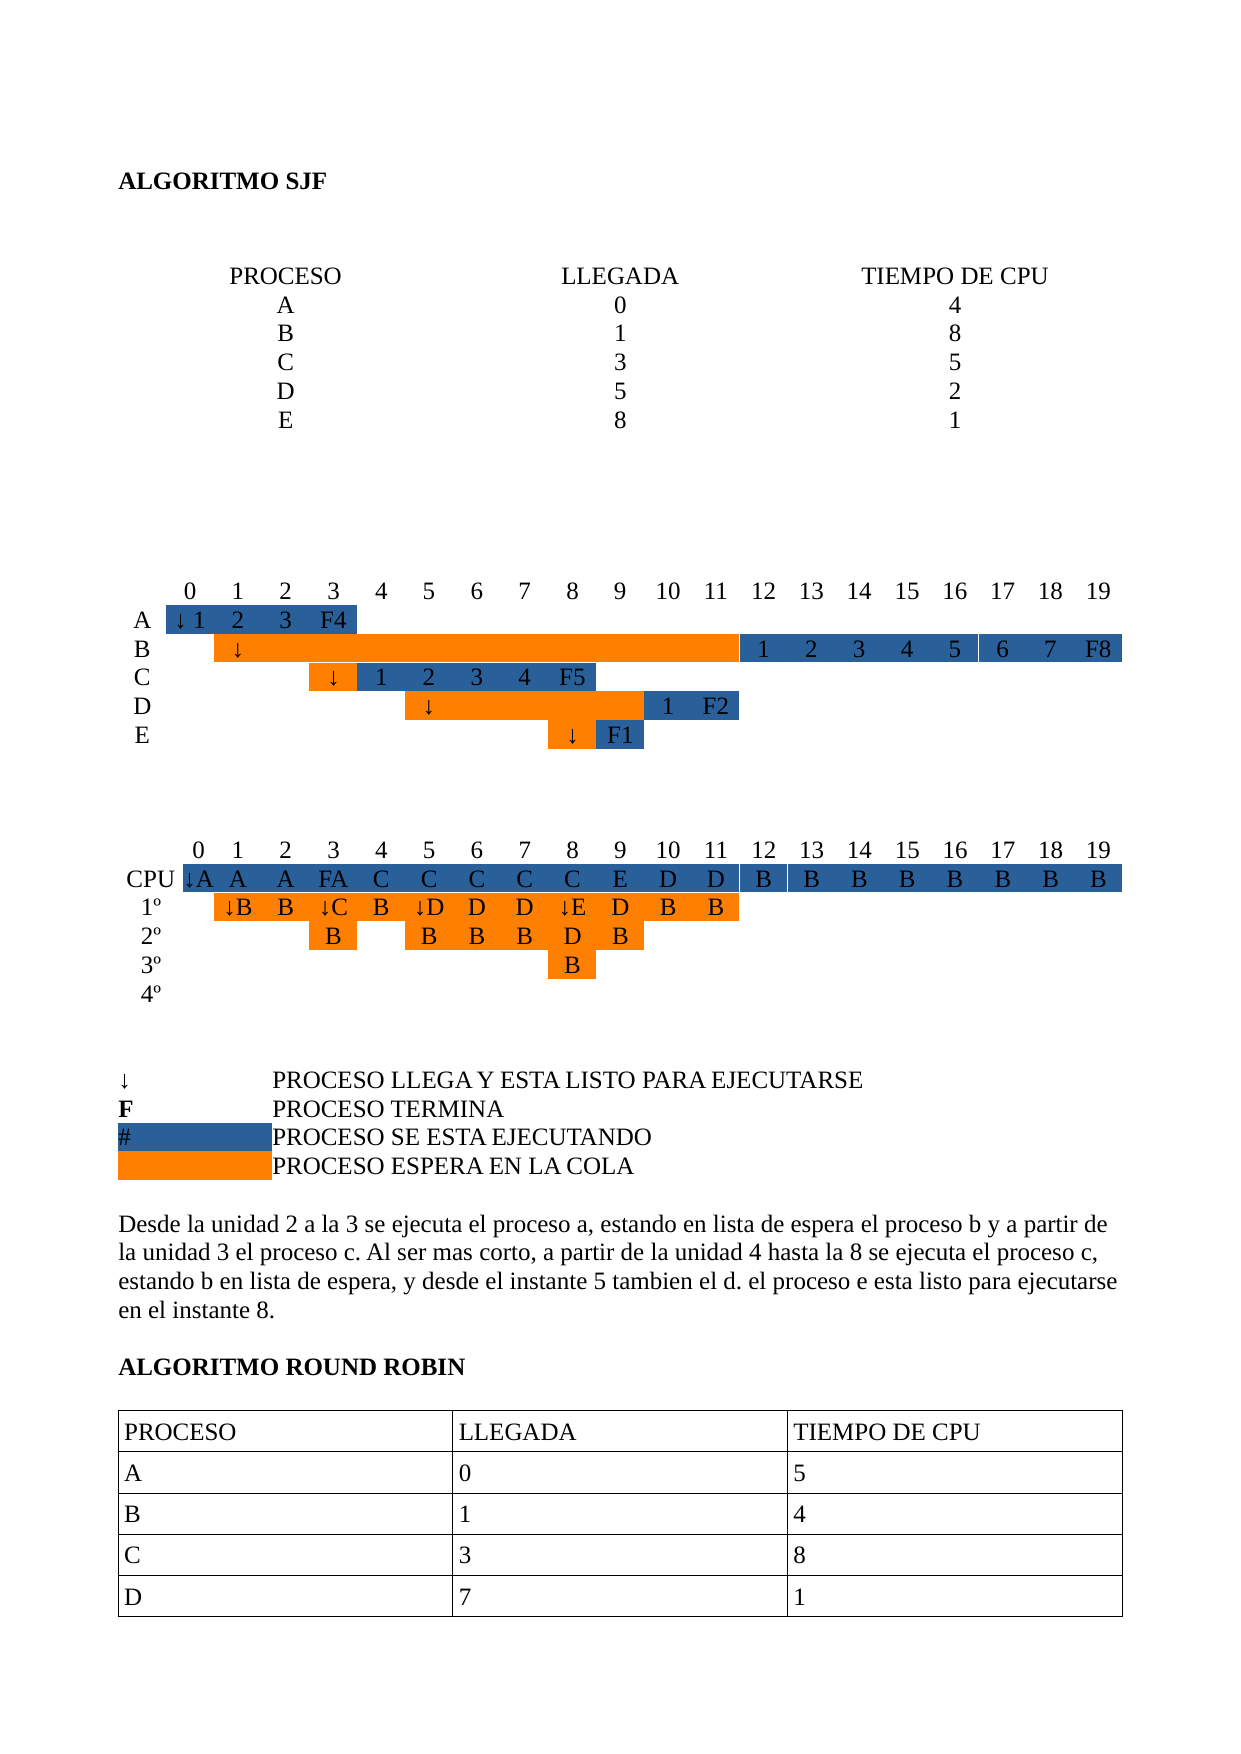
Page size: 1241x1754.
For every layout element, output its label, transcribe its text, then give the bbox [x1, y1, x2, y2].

table_header PROCESO [118, 261, 453, 290]
table_cell [835, 979, 883, 1007]
table_cell 4 [788, 290, 1122, 318]
table_cell 5 [931, 634, 978, 662]
table_cell D [501, 893, 548, 921]
table_cell [501, 979, 548, 1007]
table_cell [644, 663, 692, 691]
table_cell A [118, 290, 453, 318]
table_cell [357, 720, 405, 749]
table_cell B [740, 864, 787, 892]
table_cell [644, 605, 692, 634]
table_header 3 [309, 576, 357, 605]
table_cell [309, 634, 357, 662]
table_cell 3 [453, 663, 500, 691]
table_cell [183, 893, 214, 921]
table_cell [1074, 605, 1122, 634]
table_cell 2 [405, 663, 453, 691]
table_header 2 [261, 835, 309, 864]
table_cell [644, 979, 692, 1007]
table_cell [453, 950, 501, 979]
table_cell [453, 634, 500, 662]
table_cell [166, 720, 214, 749]
table_cell C [453, 864, 501, 892]
table_cell [261, 950, 309, 979]
table_cell [835, 893, 883, 921]
table_cell C [119, 1535, 452, 1575]
table_cell [405, 950, 453, 979]
table_cell 2 [788, 376, 1122, 405]
table_cell B [1026, 864, 1074, 892]
table_header 12 [740, 576, 787, 605]
table_cell B [261, 893, 309, 921]
table_cell [883, 893, 931, 921]
table_cell A [118, 605, 166, 634]
table_cell B [309, 921, 357, 950]
table_cell F1 [596, 720, 644, 749]
table_cell [692, 605, 739, 634]
table_cell [788, 950, 835, 979]
table_cell [979, 663, 1026, 691]
table_cell B [644, 893, 692, 921]
table_cell [931, 950, 979, 979]
table_header 0 [166, 576, 214, 605]
table_cell A [261, 864, 309, 892]
table_header 16 [931, 576, 978, 605]
table_cell [979, 921, 1026, 950]
text ALGORITMO ROUND ROBIN [118, 1352, 1122, 1381]
table_cell FA [309, 864, 357, 892]
table_cell C [118, 663, 166, 691]
table_cell [883, 950, 931, 979]
table_cell [500, 720, 548, 749]
table_header 17 [979, 576, 1026, 605]
table_header 10 [644, 576, 692, 605]
table_cell [740, 720, 787, 749]
table_header 12 [740, 835, 787, 864]
table_header 8 [548, 576, 596, 605]
table_header 11 [692, 576, 739, 605]
table_cell D [453, 893, 501, 921]
table_cell [835, 921, 883, 950]
table_cell [261, 634, 309, 662]
table_cell [357, 634, 405, 662]
table_cell [214, 663, 261, 691]
table_cell [405, 634, 453, 662]
table_cell [740, 663, 787, 691]
table_cell [835, 950, 883, 979]
table_cell E [118, 720, 166, 749]
table_header LLEGADA [453, 1411, 787, 1451]
table_cell B [118, 634, 166, 662]
table_cell [183, 979, 214, 1007]
table_header 5 [405, 576, 453, 605]
table_header 4 [357, 835, 405, 864]
table_cell [596, 663, 644, 691]
table_cell CPU [118, 864, 183, 892]
table_cell [453, 691, 500, 720]
table_cell [788, 979, 835, 1007]
table_cell 7 [1026, 634, 1074, 662]
table_cell ↓ [548, 720, 596, 749]
table_cell [788, 921, 835, 950]
table_cell 0 [453, 1452, 787, 1492]
table_header 0 [183, 835, 214, 864]
table_cell [596, 950, 644, 979]
table_cell [1074, 921, 1122, 950]
table_cell [740, 691, 787, 720]
table_cell B [1074, 864, 1122, 892]
table_cell [883, 605, 931, 634]
table_cell [261, 921, 309, 950]
table_cell [596, 691, 644, 720]
table_cell ↓D [405, 893, 453, 921]
table_cell [644, 921, 692, 950]
table_cell E [596, 864, 644, 892]
table_cell 2º [118, 921, 183, 950]
table_cell [309, 979, 357, 1007]
table_header ↓ [118, 1065, 272, 1094]
table_cell ↓ [405, 691, 453, 720]
table_cell 4 [788, 1494, 1122, 1534]
table_header 18 [1026, 576, 1074, 605]
table_cell [788, 893, 835, 921]
table_cell 1 [788, 1576, 1122, 1616]
table_cell [979, 950, 1026, 979]
table_cell 1 [453, 319, 787, 347]
table_header 6 [453, 576, 500, 605]
table_cell ↓A [183, 864, 214, 892]
table_cell 2 [787, 634, 835, 662]
table_cell [500, 605, 548, 634]
table_cell ↓B [214, 893, 261, 921]
table_cell [309, 720, 357, 749]
table_cell [692, 720, 739, 749]
table_cell [1026, 691, 1074, 720]
table_cell B [835, 864, 883, 892]
table_cell [883, 979, 931, 1007]
table_cell 4 [500, 663, 548, 691]
table_cell C [501, 864, 548, 892]
table_header TIEMPO DE CPU [788, 1411, 1122, 1451]
table_header 15 [883, 576, 931, 605]
table_cell [183, 950, 214, 979]
table_cell 6 [979, 634, 1026, 662]
table_cell [835, 605, 883, 634]
table_cell 1 [453, 1494, 787, 1534]
table_header 18 [1026, 835, 1074, 864]
table_cell B [119, 1494, 452, 1534]
table_cell [644, 950, 692, 979]
table_header LLEGADA [453, 261, 787, 290]
table_cell [166, 663, 214, 691]
table_cell [740, 950, 787, 979]
table_cell [214, 921, 261, 950]
table_cell B [118, 319, 453, 347]
table_cell C [357, 864, 405, 892]
table_cell [309, 691, 357, 720]
table_cell 8 [453, 405, 787, 433]
table_header 7 [500, 576, 548, 605]
table_cell [1026, 605, 1074, 634]
table_cell D [644, 864, 692, 892]
table_cell [740, 979, 787, 1007]
table_cell ↓E [548, 893, 596, 921]
table_cell [787, 720, 835, 749]
table_cell [931, 691, 978, 720]
table_cell [1074, 691, 1122, 720]
table_cell [1074, 979, 1122, 1007]
table_cell 5 [453, 376, 787, 405]
table_cell 7 [453, 1576, 787, 1616]
table_header 9 [596, 835, 644, 864]
table_cell B [979, 864, 1026, 892]
table_cell D [548, 921, 596, 950]
table_cell 0 [453, 290, 787, 318]
table_cell [453, 720, 500, 749]
table_cell [931, 893, 979, 921]
table_cell [787, 663, 835, 691]
table_header 14 [835, 835, 883, 864]
table_header 5 [405, 835, 453, 864]
table_cell C [405, 864, 453, 892]
table_cell 1 [788, 405, 1122, 433]
table_cell B [931, 864, 979, 892]
table_cell F4 [309, 605, 357, 634]
table_cell 5 [788, 347, 1122, 376]
table_header 15 [883, 835, 931, 864]
table_cell [883, 720, 931, 749]
table_cell [979, 893, 1026, 921]
table_header [118, 835, 183, 864]
table_header 11 [692, 835, 739, 864]
table_header 19 [1074, 835, 1122, 864]
table_cell [979, 605, 1026, 634]
table_cell 4 [883, 634, 931, 662]
table_cell [692, 634, 739, 662]
table_cell [740, 893, 787, 921]
table_cell [261, 979, 309, 1007]
table_cell [309, 950, 357, 979]
table_cell A [119, 1452, 452, 1492]
table_cell 3º [118, 950, 183, 979]
table_cell 8 [788, 319, 1122, 347]
table_header PROCESO [119, 1411, 452, 1451]
table_cell C [548, 864, 596, 892]
table_header 1 [214, 576, 261, 605]
table_header 13 [788, 835, 835, 864]
table_cell [787, 691, 835, 720]
table_cell [740, 605, 787, 634]
table_cell [357, 921, 405, 950]
table_header 2 [261, 576, 309, 605]
table_cell C [118, 347, 453, 376]
table_cell [931, 605, 978, 634]
table_cell [931, 663, 978, 691]
table_cell PROCESO SE ESTA EJECUTANDO [272, 1123, 1122, 1151]
table_cell 1 [357, 663, 405, 691]
table_cell [166, 634, 214, 662]
table_cell 3 [835, 634, 883, 662]
table_header 8 [548, 835, 596, 864]
table_cell [835, 691, 883, 720]
table_header 6 [453, 835, 501, 864]
table_cell 1º [118, 893, 183, 921]
table_cell [596, 634, 644, 662]
table_cell B [883, 864, 931, 892]
table_header 10 [644, 835, 692, 864]
table_cell [453, 979, 501, 1007]
table_cell [931, 921, 979, 950]
table_cell [405, 720, 453, 749]
table_cell 4º [118, 979, 183, 1007]
table_cell [357, 605, 405, 634]
table_cell [548, 691, 596, 720]
table_cell # [118, 1123, 272, 1151]
table_cell F5 [548, 663, 596, 691]
table_cell B [788, 864, 835, 892]
table_cell [835, 663, 883, 691]
table_cell [500, 691, 548, 720]
table_cell [1074, 720, 1122, 749]
table_cell [214, 720, 261, 749]
table_cell E [118, 405, 453, 433]
table_cell PROCESO ESPERA EN LA COLA [272, 1151, 1122, 1180]
table_cell [548, 605, 596, 634]
table_cell [644, 720, 692, 749]
table_cell [261, 691, 309, 720]
table_header [118, 576, 166, 605]
table_cell [183, 921, 214, 950]
table_cell D [692, 864, 739, 892]
table_cell 3 [453, 1535, 787, 1575]
table_cell [357, 979, 405, 1007]
table_cell 3 [453, 347, 787, 376]
table_header 9 [596, 576, 644, 605]
table_cell [214, 979, 261, 1007]
table_cell [883, 921, 931, 950]
table_cell [596, 605, 644, 634]
table_cell [261, 663, 309, 691]
table_cell [405, 605, 453, 634]
table_header PROCESO LLEGA Y ESTA LISTO PARA EJECUTARSE [272, 1065, 1122, 1094]
table_cell [357, 691, 405, 720]
table_cell [1026, 921, 1074, 950]
table_cell A [214, 864, 261, 892]
table_cell [357, 950, 405, 979]
table_cell [1074, 663, 1122, 691]
table_cell D [119, 1576, 452, 1616]
table_cell 5 [788, 1452, 1122, 1492]
table_cell 1 [644, 691, 692, 720]
table_cell 3 [261, 605, 309, 634]
table_cell 1 [740, 634, 787, 662]
table_cell [835, 720, 883, 749]
table_cell F [118, 1094, 272, 1122]
table_cell [692, 950, 739, 979]
table_cell [787, 605, 835, 634]
table_cell [1026, 950, 1074, 979]
table_header 13 [787, 576, 835, 605]
table_cell [548, 634, 596, 662]
table_cell [1074, 893, 1122, 921]
table_cell [1026, 720, 1074, 749]
table_header 16 [931, 835, 979, 864]
table_cell B [692, 893, 739, 921]
table_cell [979, 720, 1026, 749]
table_cell ↓C [309, 893, 357, 921]
table_cell [548, 979, 596, 1007]
table_cell [166, 691, 214, 720]
table_cell [118, 1151, 272, 1180]
table_cell [1026, 663, 1074, 691]
table_cell F8 [1074, 634, 1122, 662]
table_cell [1026, 979, 1074, 1007]
table_header 4 [357, 576, 405, 605]
table_cell [214, 950, 261, 979]
table_header 19 [1074, 576, 1122, 605]
table_cell ↓ [214, 634, 261, 662]
table_cell [883, 663, 931, 691]
text Desde la unidad 2 a la 3 se ejecuta el proceso a, estando en lista de espera el proceso b y a partir de la unidad 3 el proceso c. Al ser mas corto, a partir de la unidad 4 hasta la 8 se ejecuta el proceso c, estando b en lista de espera, y desde el instante 5 tambien el d. el proceso e esta listo para ejecutarse en el instante 8. [118, 1209, 1122, 1324]
table_cell F2 [692, 691, 739, 720]
table_cell B [596, 921, 644, 950]
table_header 17 [979, 835, 1026, 864]
table_cell D [118, 691, 166, 720]
table_header 14 [835, 576, 883, 605]
table_cell D [596, 893, 644, 921]
table_cell D [118, 376, 453, 405]
table_cell [214, 691, 261, 720]
table_cell PROCESO TERMINA [272, 1094, 1122, 1122]
table_cell [453, 605, 500, 634]
table_header 7 [501, 835, 548, 864]
table_cell 8 [788, 1535, 1122, 1575]
table_cell [979, 979, 1026, 1007]
table_cell [692, 663, 739, 691]
table_cell [405, 979, 453, 1007]
table_cell ↓ 1 [166, 605, 214, 634]
table_header TIEMPO DE CPU [788, 261, 1122, 290]
table_cell [500, 634, 548, 662]
table_cell 2 [214, 605, 261, 634]
table_cell [979, 691, 1026, 720]
table_cell [596, 979, 644, 1007]
table_cell [501, 950, 548, 979]
table_cell [883, 691, 931, 720]
table_cell B [357, 893, 405, 921]
table_cell [931, 720, 978, 749]
table_header 1 [214, 835, 261, 864]
table_cell [261, 720, 309, 749]
table_cell [692, 979, 739, 1007]
table_cell [1026, 893, 1074, 921]
table_cell [644, 634, 692, 662]
table_cell [692, 921, 739, 950]
table_cell B [453, 921, 501, 950]
table_cell [931, 979, 979, 1007]
text ALGORITMO SJF [118, 166, 1122, 194]
table_cell B [501, 921, 548, 950]
table_cell [1074, 950, 1122, 979]
table_cell B [548, 950, 596, 979]
table_header 3 [309, 835, 357, 864]
table_cell B [405, 921, 453, 950]
table_cell [740, 921, 787, 950]
table_cell ↓ [309, 663, 357, 691]
